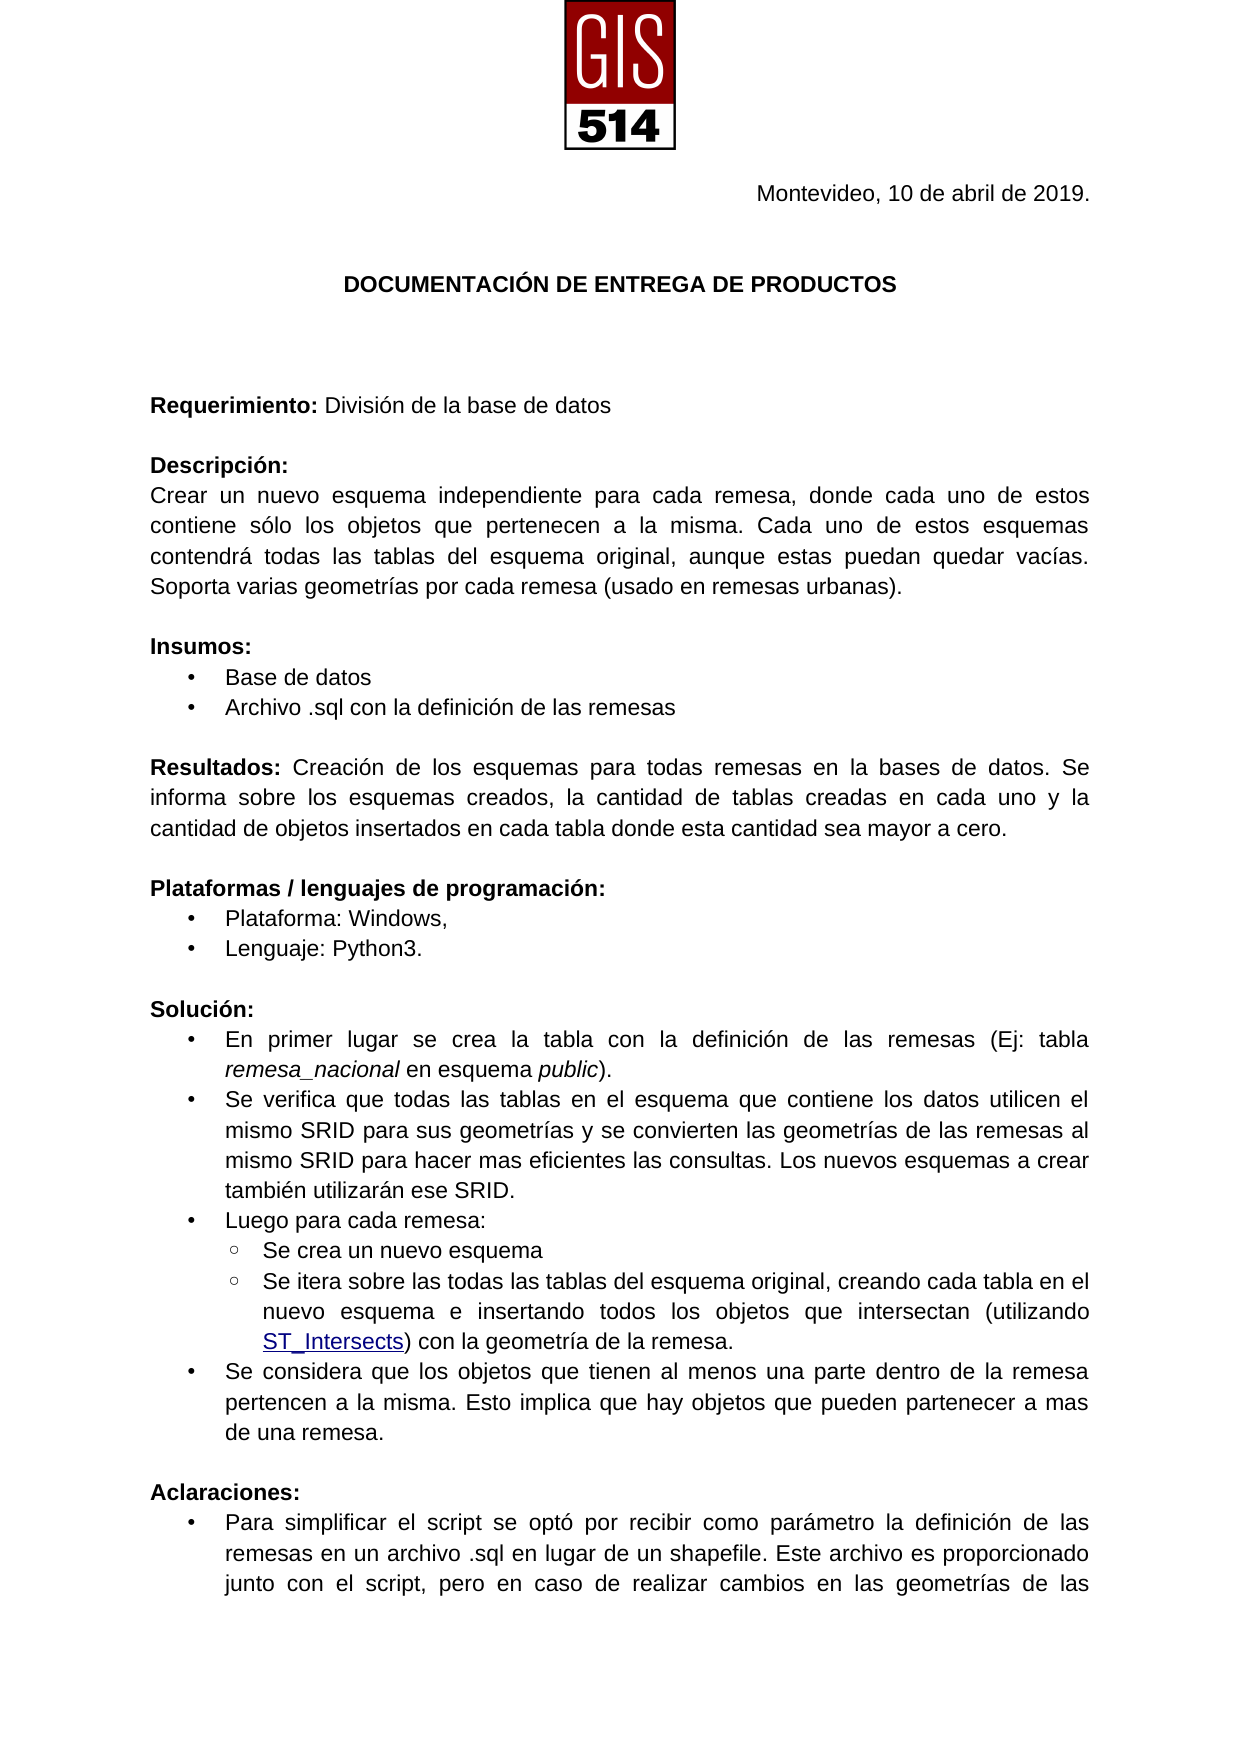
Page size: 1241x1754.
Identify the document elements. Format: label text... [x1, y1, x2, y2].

list Para simplificar el script se optó por recibir como parámetro la definición de las remesas en un archivo .sql en lugar de un shapefile. Este archivo es proporcionado junto con el script, pero en caso de realizar cambios en las geometrías de las [187, 1509, 1090, 1596]
text Crear un nuevo esquema independiente para cada remesa, donde cada uno de estos contiene sólo los objetos que pertenecen a la misma. Cada uno de estos esquemas contendrá todas las tablas del esquema original, aunque estas puedan quedar vacías. Soporta varias geometrías por cada remesa (usado en remesas urbanas). [150, 482, 1090, 599]
list Se verifica que todas las tablas en el esquema que contiene los datos utilicen el mismo SRID para sus geometrías y se convierten las geometrías de las remesas al mismo SRID para hacer mas eficientes las consultas. Los nuevos esquemas a crear también utilizarán ese SRID. [187, 1086, 1090, 1203]
text Requerimiento: División de la base de datos [150, 392, 1090, 418]
list Lenguaje: Python3. [187, 935, 1090, 992]
text Aclaraciones: [150, 1479, 1090, 1506]
text Plataformas / lenguajes de programación: [150, 875, 1090, 901]
list En primer lugar se crea la tabla con la definición de las remesas (Ej: tabla remesa_nacional en esquema public). [187, 1026, 1090, 1083]
list Base de datos [187, 663, 1090, 690]
text Descripción: [150, 422, 1090, 478]
list Se itera sobre las todas las tablas del esquema original, creando cada tabla en el nuevo esquema e insertando todos los objetos que intersectan (utilizando ST_Intersects) con la geometría de la remesa. [225, 1268, 1090, 1354]
list Plataforma: Windows, [187, 905, 1090, 932]
text Insumos: [150, 603, 1090, 660]
text DOCUMENTACIÓN DE ENTREGA DE PRODUCTOS [150, 271, 1090, 297]
text Montevideo, 10 de abril de 2019. [150, 180, 1090, 207]
picture [564, 0, 676, 150]
list Se crea un nuevo esquema [225, 1237, 1090, 1264]
list Se considera que los objetos que tienen al menos una parte dentro de la remesa pertencen a la misma. Esto implica que hay objetos que pueden partenecer a mas de una remesa. [187, 1358, 1090, 1445]
text Resultados: Creación de los esquemas para todas remesas en la bases de datos. Se informa sobre los esquemas creados, la cantidad de tablas creadas en cada uno y la cantidad de objetos insertados en cada tabla donde esta cantidad sea mayor a cero. [150, 724, 1090, 841]
list Luego para cada remesa: [187, 1207, 1090, 1234]
list Archivo .sql con la definición de las remesas [187, 694, 1090, 720]
text Solución: [150, 996, 1090, 1022]
